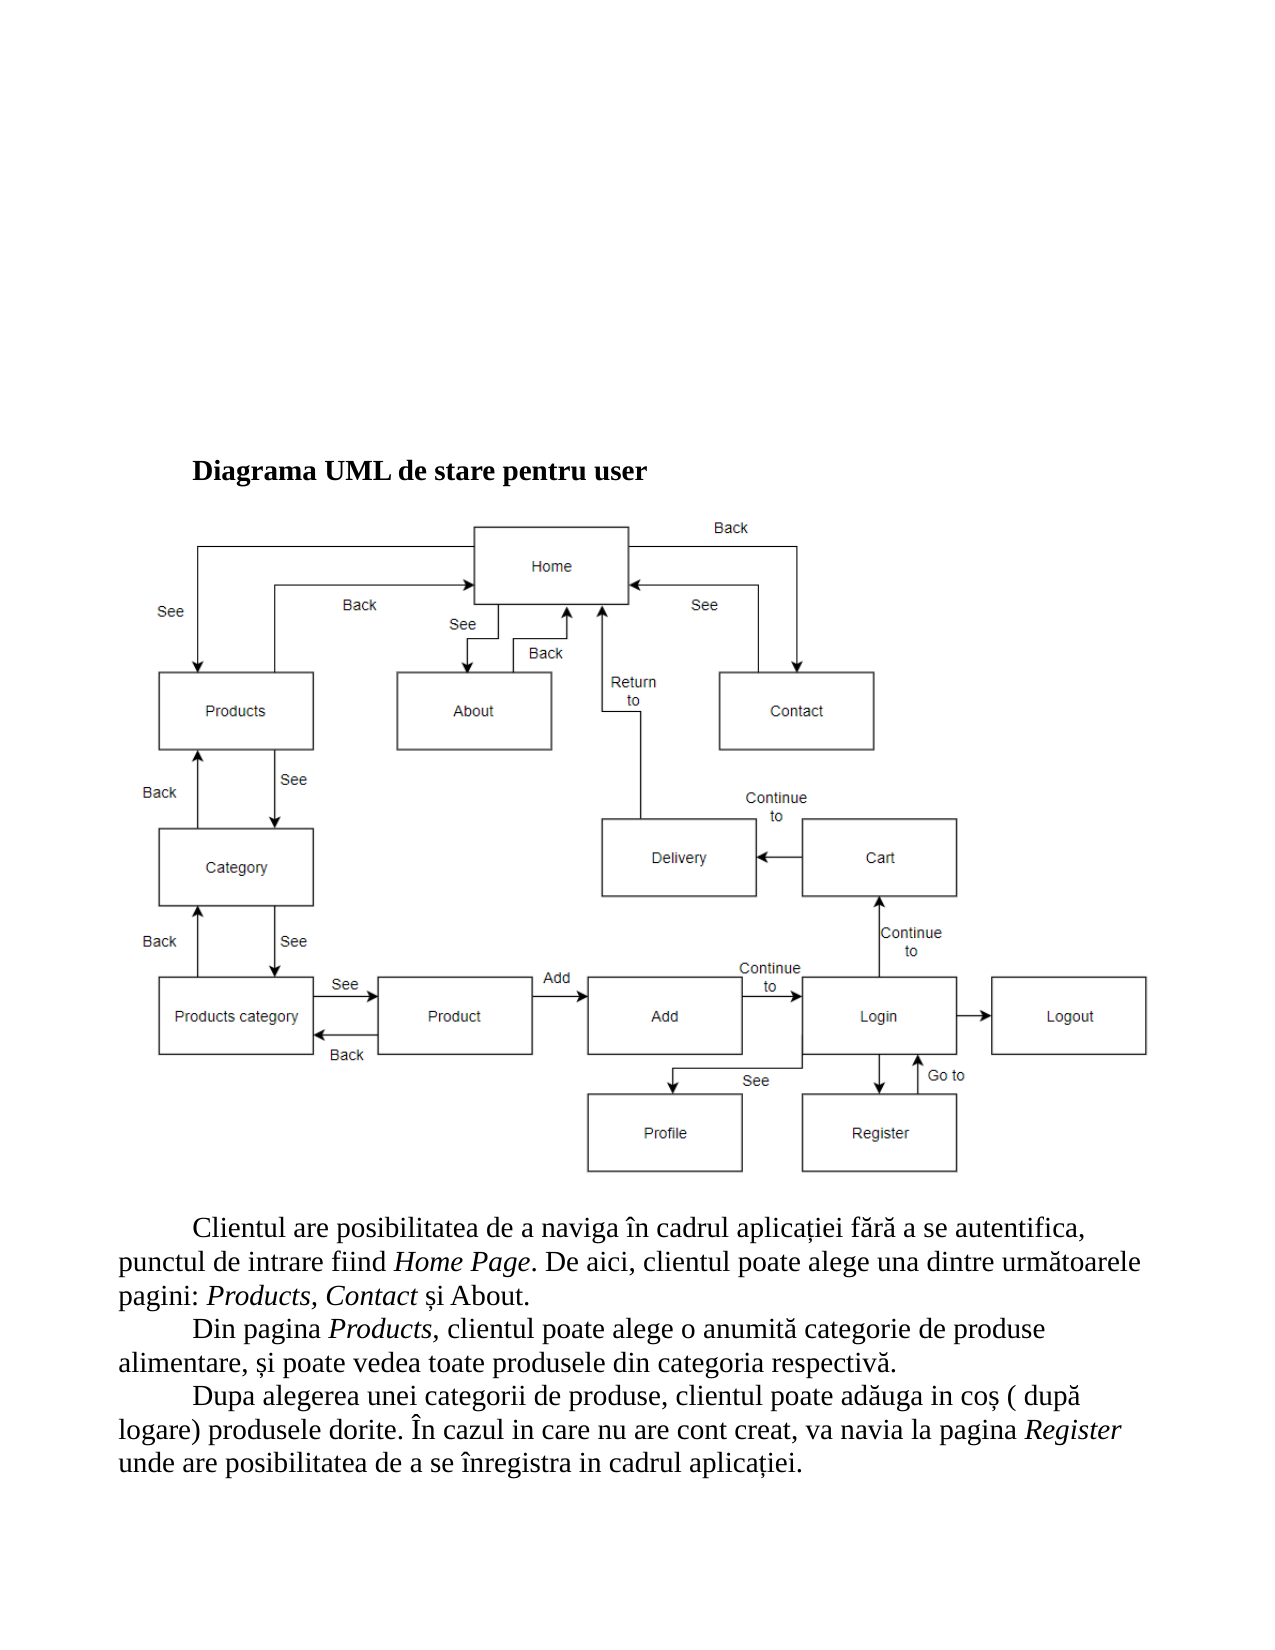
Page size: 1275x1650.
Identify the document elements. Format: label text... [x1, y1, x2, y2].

text Dupa alegerea unei categorii de produse, clientul poate adăuga in coș ( după logare) produsele dorite. În cazul in care nu are cont creat, va navia la pagina Register unde are posibilitatea de a se înregistra in cadrul aplicației. [118, 1378, 1157, 1479]
text Clientul are posibilitatea de a naviga în cadrul aplicației fără a se autentifica, punctul de intrare fiind Home Page. De aici, clientul poate alege una dintre următoarele pagini: Products, Contact și About. [118, 1211, 1157, 1311]
text Din pagina Products, clientul poate alege o anumită categorie de produse alimentare, și poate vedea toate produsele din categoria respectivă. [118, 1311, 1157, 1378]
text Diagrama UML de stare pentru user [118, 453, 1157, 487]
